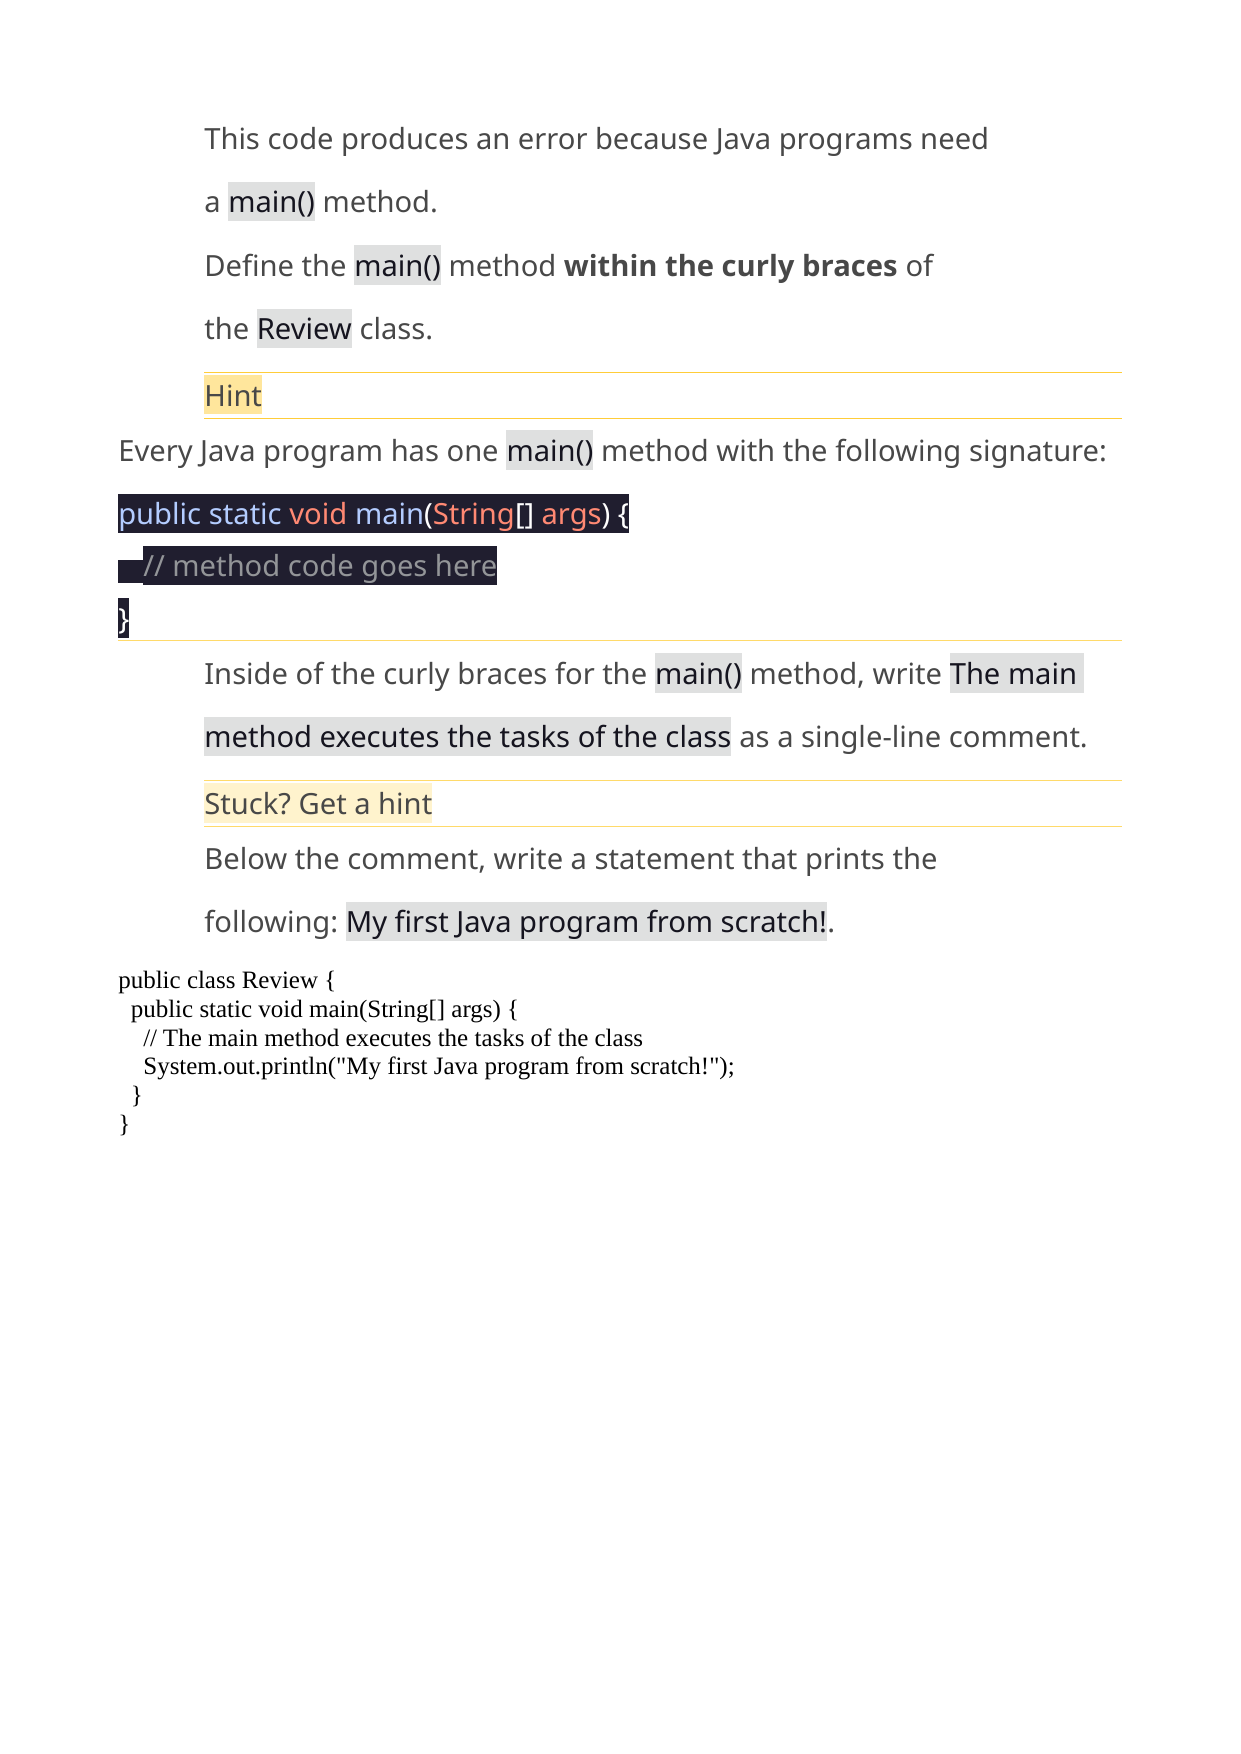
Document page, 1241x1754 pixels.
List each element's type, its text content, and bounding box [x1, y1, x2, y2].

text Below the comment, write a statement that prints the following: My first Java program from scratch!. [204, 838, 1122, 941]
text Inside of the curly braces for the main() method, write The main method executes the tasks of the class as a single-line comment. [204, 653, 1122, 756]
text Every Java program has one main() method with the following signature: [118, 430, 1122, 470]
text public static void main(String[] args) { [118, 493, 1122, 533]
text // The main method executes the tasks of the class [118, 1023, 1122, 1051]
text Hint [204, 373, 1122, 418]
text Define the main() method within the curly braces of the Review class. [204, 245, 1122, 348]
text } [118, 1080, 1122, 1109]
text } [118, 1109, 1122, 1138]
text This code produces an error because Java programs need a main() method. [204, 118, 1122, 221]
text public class Review { [118, 965, 1122, 994]
text System.out.println("My first Java program from scratch!"); [118, 1051, 1122, 1080]
text } [118, 598, 1122, 640]
text public static void main(String[] args) { [118, 994, 1122, 1023]
text Stuck? Get a hint [204, 781, 1122, 826]
text // method code goes here [118, 546, 1122, 585]
